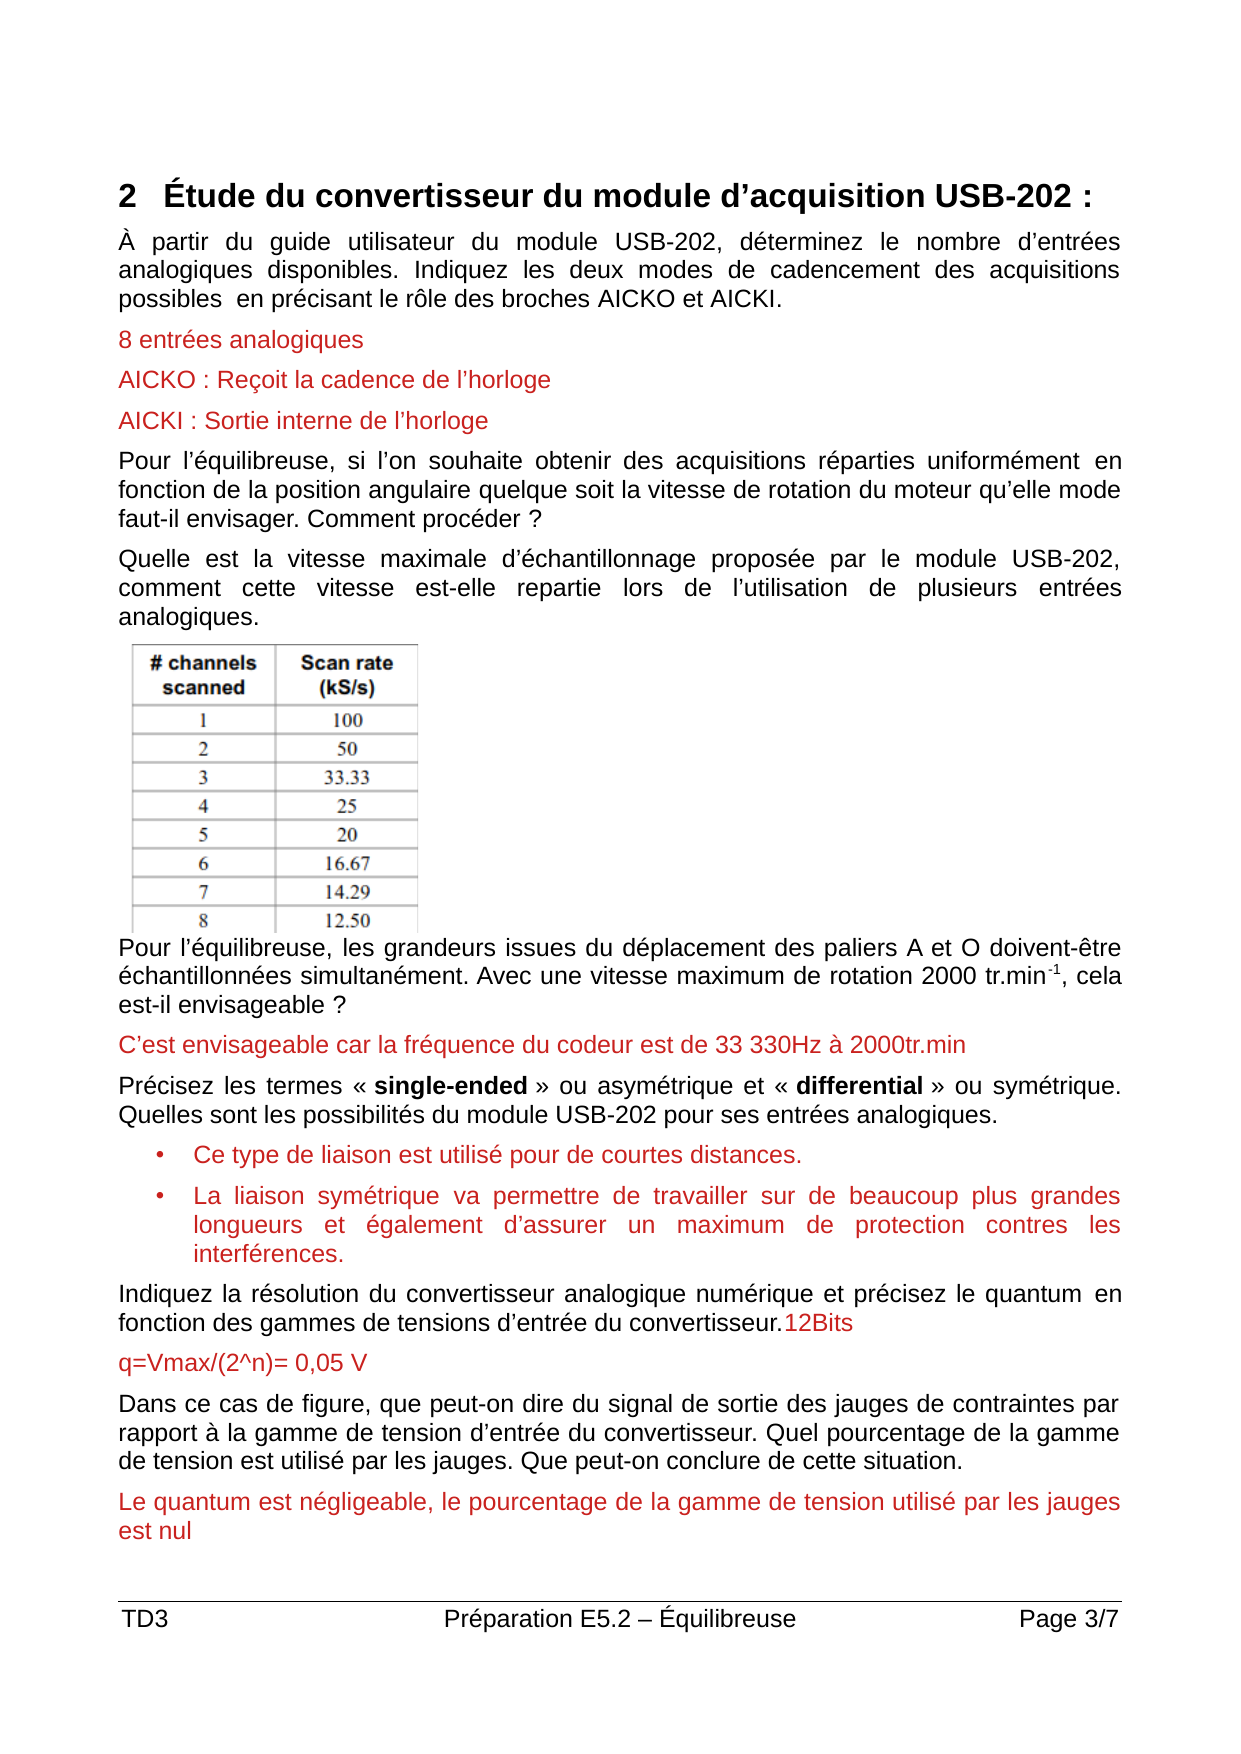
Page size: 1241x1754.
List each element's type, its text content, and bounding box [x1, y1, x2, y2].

text q=Vmax/(2^n)= 0,05 V [118, 1348, 1122, 1377]
text C’est envisageable car la fréquence du codeur est de 33 330Hz à 2000tr.min [118, 1031, 1122, 1059]
text Quelle est la vitesse maximale d’échantillonnage proposée par le module USB-202, comment cette vitesse est-elle repartie lors de l’utilisation de plusieurs entrées analogiques. [118, 544, 1122, 630]
subtitle Étude du convertisseur du module d’acquisition USB-202 : [118, 176, 1122, 215]
text Pour l’équilibreuse, les grandeurs issues du déplacement des paliers A et O doivent-être échantillonnées simultanément. Avec une vitesse maximum de rotation 2000 tr.min-1, cela est-il envisageable ? [118, 642, 1122, 1019]
text Indiquez la résolution du convertisseur analogique numérique et précisez le quantum en fonction des gammes de tensions d’entrée du convertisseur.12Bits [118, 1279, 1122, 1337]
text 8 entrées analogiques [118, 324, 1122, 353]
text Pour l’équilibreuse, si l’on souhaite obtenir des acquisitions réparties uniformément en fonction de la position angulaire quelque soit la vitesse de rotation du moteur qu’elle mode faut-il envisager. Comment procéder ? [118, 446, 1122, 532]
picture [131, 644, 419, 933]
list Ce type de liaison est utilisé pour de courtes distances. [156, 1140, 1122, 1169]
text Précisez les termes « single-ended » ou asymétrique et « differential » ou symétrique. Quelles sont les possibilités du module USB-202 pour ses entrées analogiques. [118, 1071, 1122, 1128]
text Le quantum est négligeable, le pourcentage de la gamme de tension utilisé par les jauges est nul [118, 1487, 1122, 1544]
list La liaison symétrique va permettre de travailler sur de beaucoup plus grandes longueurs et également d’assurer un maximum de protection contres les interférences. [156, 1181, 1122, 1267]
text AICKO : Reçoit la cadence de l’horloge [118, 365, 1122, 394]
text Dans ce cas de figure, que peut-on dire du signal de sortie des jauges de contraintes par rapport à la gamme de tension d’entrée du convertisseur. Quel pourcentage de la gamme de tension est utilisé par les jauges. Que peut-on conclure de cette situation. [118, 1389, 1122, 1475]
text AICKI : Sortie interne de l’horloge [118, 406, 1122, 434]
text À partir du guide utilisateur du module USB-202, déterminez le nombre d’entrées analogiques disponibles. Indiquez les deux modes de cadencement des acquisitions possibles en précisant le rôle des broches AICKO et AICKI. [118, 227, 1122, 313]
